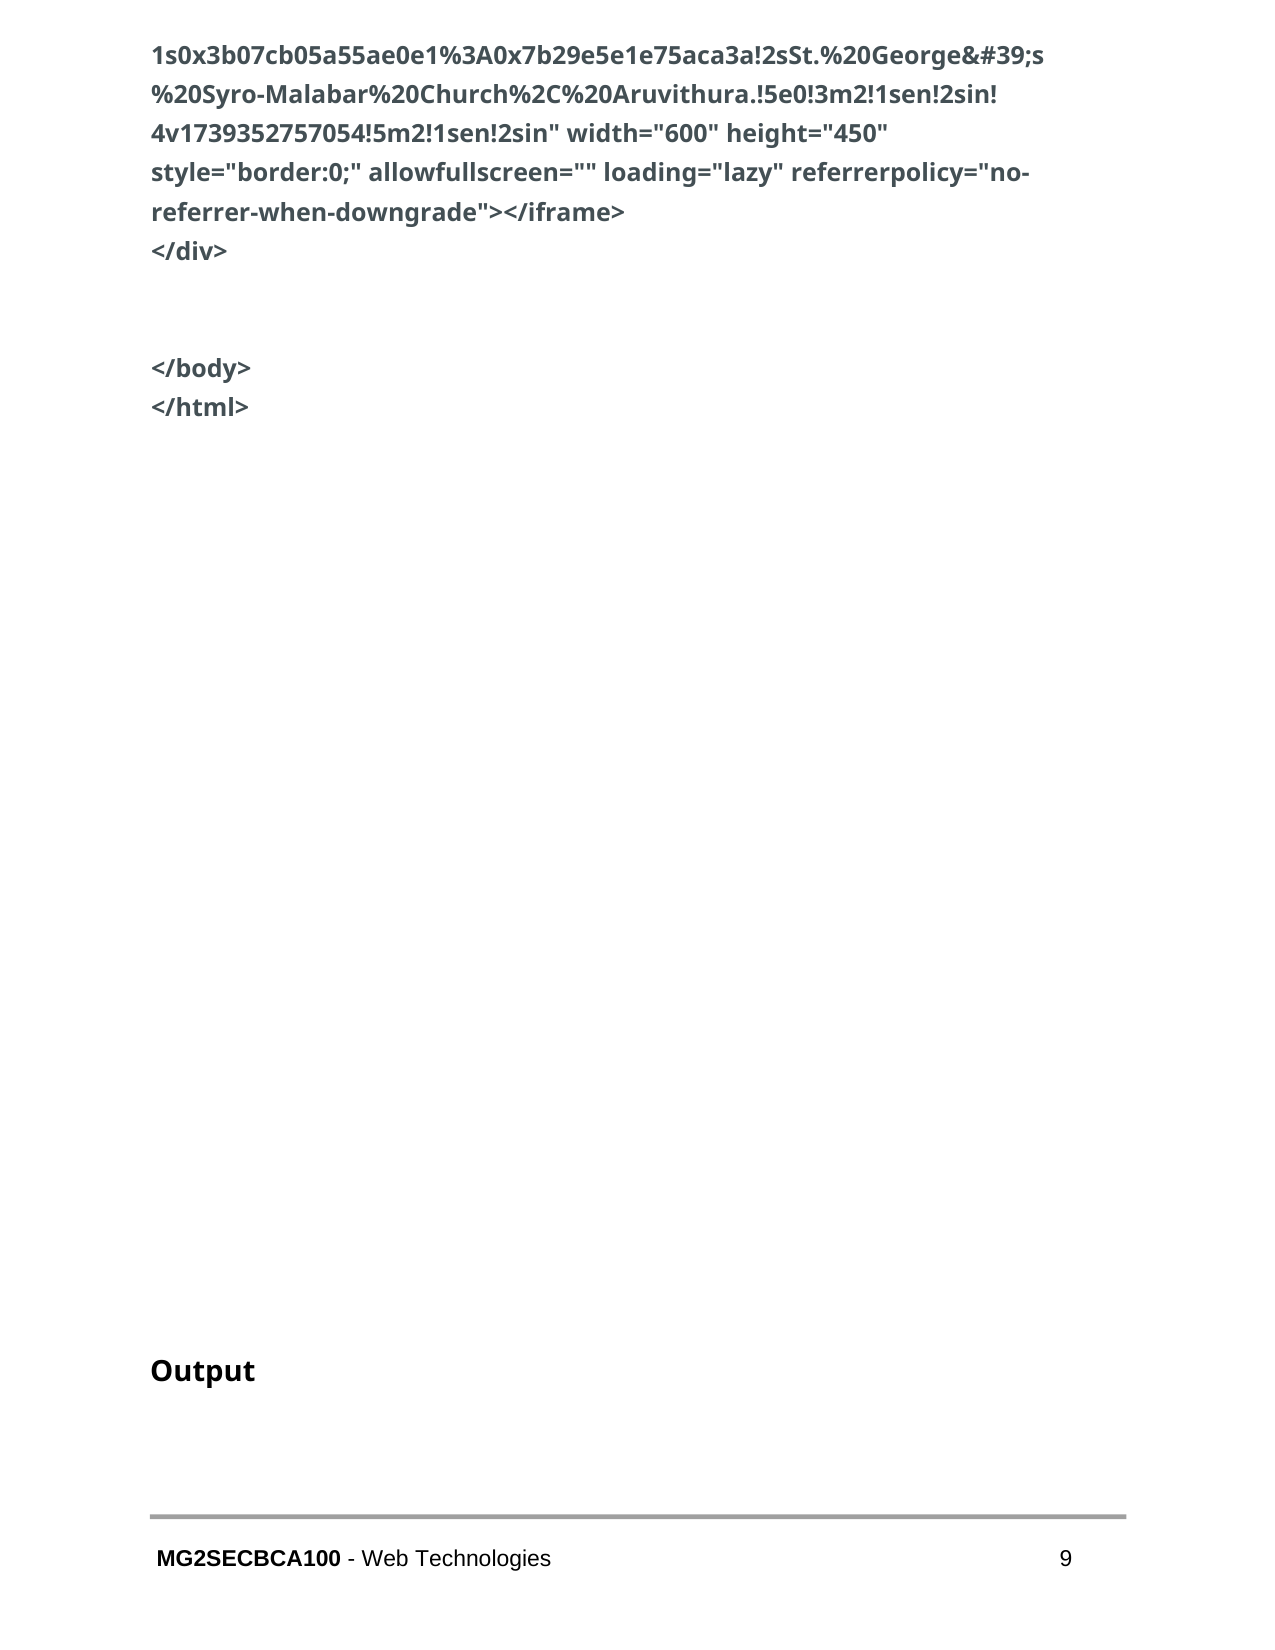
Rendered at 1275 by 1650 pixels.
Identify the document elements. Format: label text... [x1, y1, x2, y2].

table_cell [140, 428, 1110, 458]
table_header 1s0x3b07cb05a55ae0e1%3A0x7b29e5e1e75aca3a!2sSt.%20George&#39;s%20Syro-Malabar%20Church%2C%20Aruvithura.!5e0!3m2!1sen!2sin!4v1739352757054!5m2!1sen!2sin" width="600" height="450" style="border:0;" allowfullscreen="" loading="lazy" referrerpolicy="no-referrer-when-downgrade"></iframe> </div> </body> </html> [140, 38, 1110, 428]
text Output [150, 1351, 1125, 1390]
